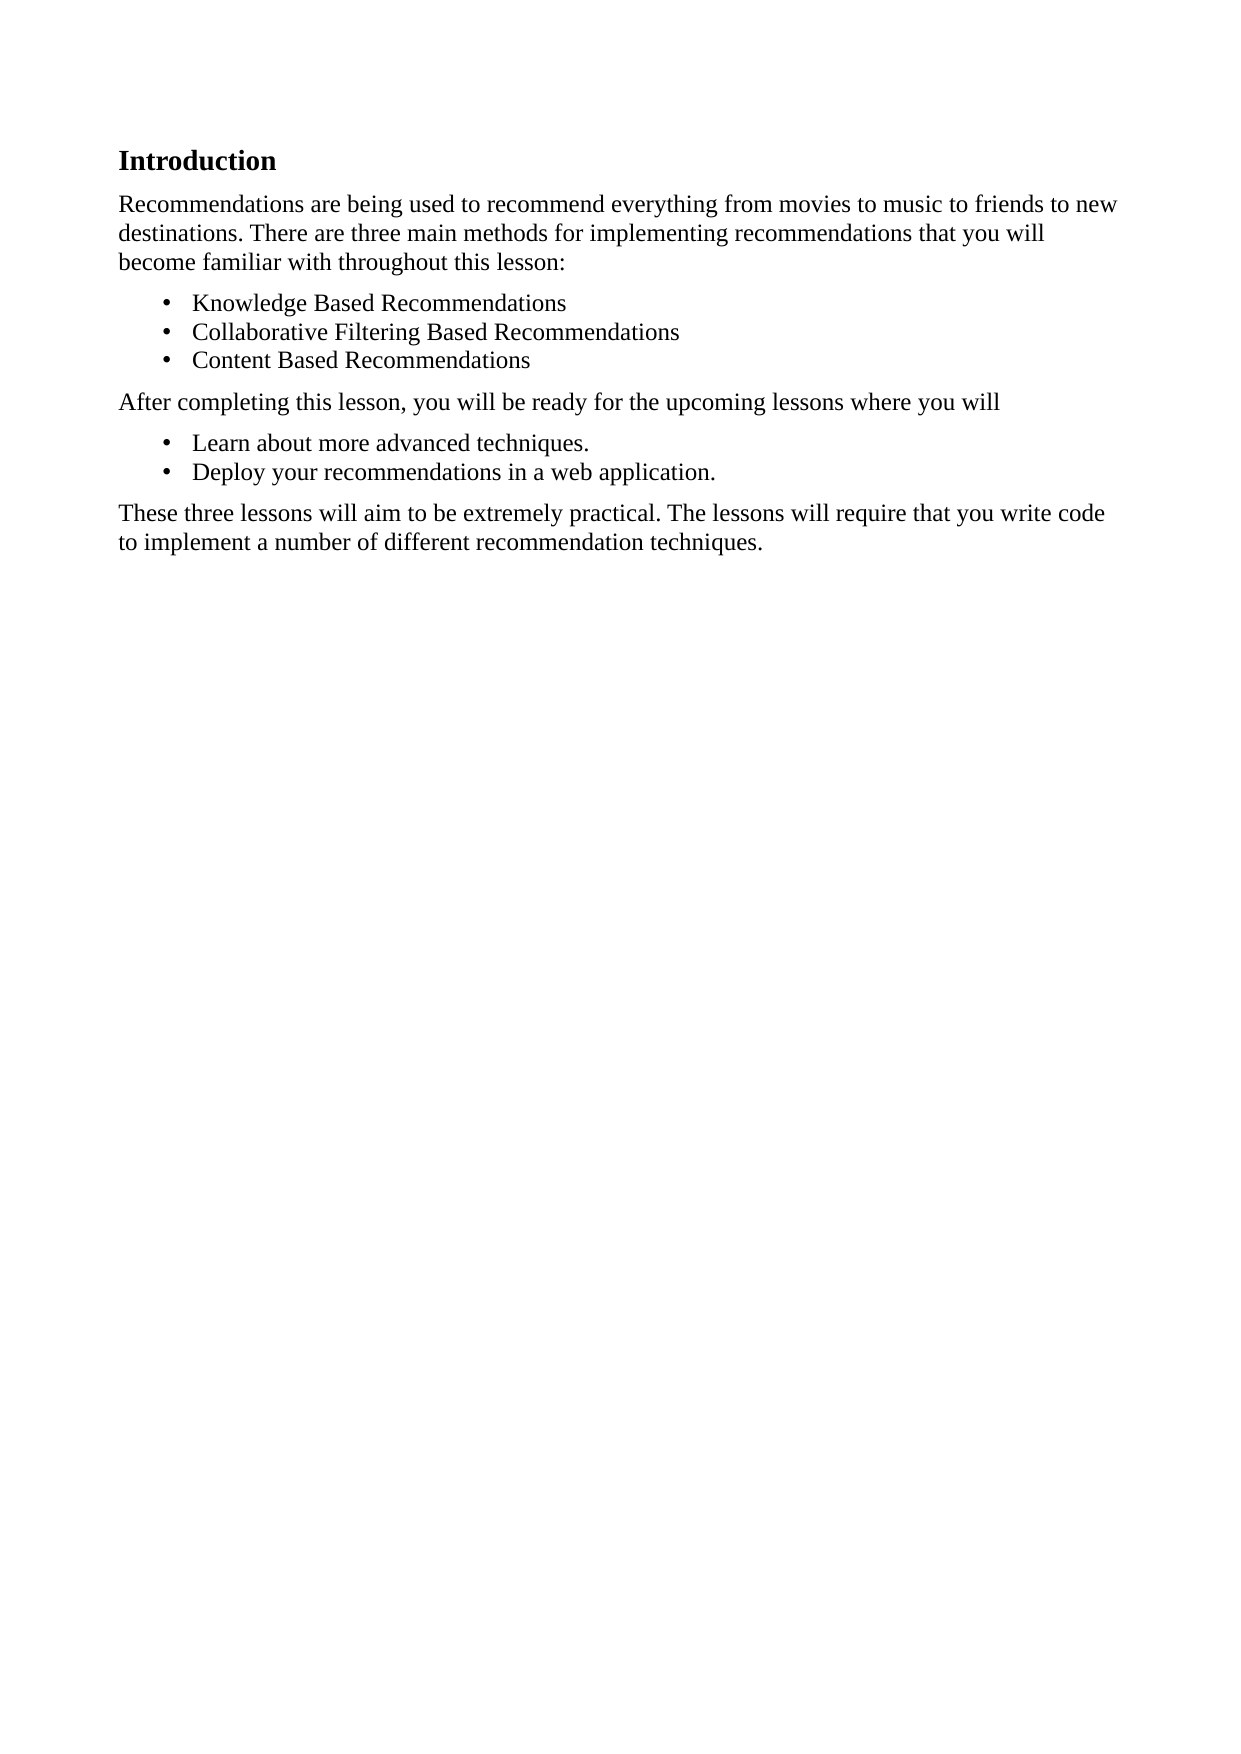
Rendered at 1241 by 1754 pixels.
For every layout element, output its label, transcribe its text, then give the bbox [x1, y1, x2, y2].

list Knowledge Based Recommendations [162, 288, 1122, 317]
text After completing this lesson, you will be ready for the upcoming lessons where you will [118, 387, 1122, 415]
subtitle Introduction [118, 143, 1122, 177]
list Learn about more advanced techniques. [162, 428, 1122, 457]
text These three lessons will aim to be extremely practical. The lessons will require that you write code to implement a number of different recommendation techniques. [118, 498, 1122, 555]
list Content Based Recommendations [162, 345, 1122, 374]
text Recommendations are being used to recommend everything from movies to music to friends to new destinations. There are three main methods for implementing recommendations that you will become familiar with throughout this lesson: [118, 189, 1122, 275]
list Collaborative Filtering Based Recommendations [162, 317, 1122, 345]
list Deploy your recommendations in a web application. [162, 457, 1122, 485]
